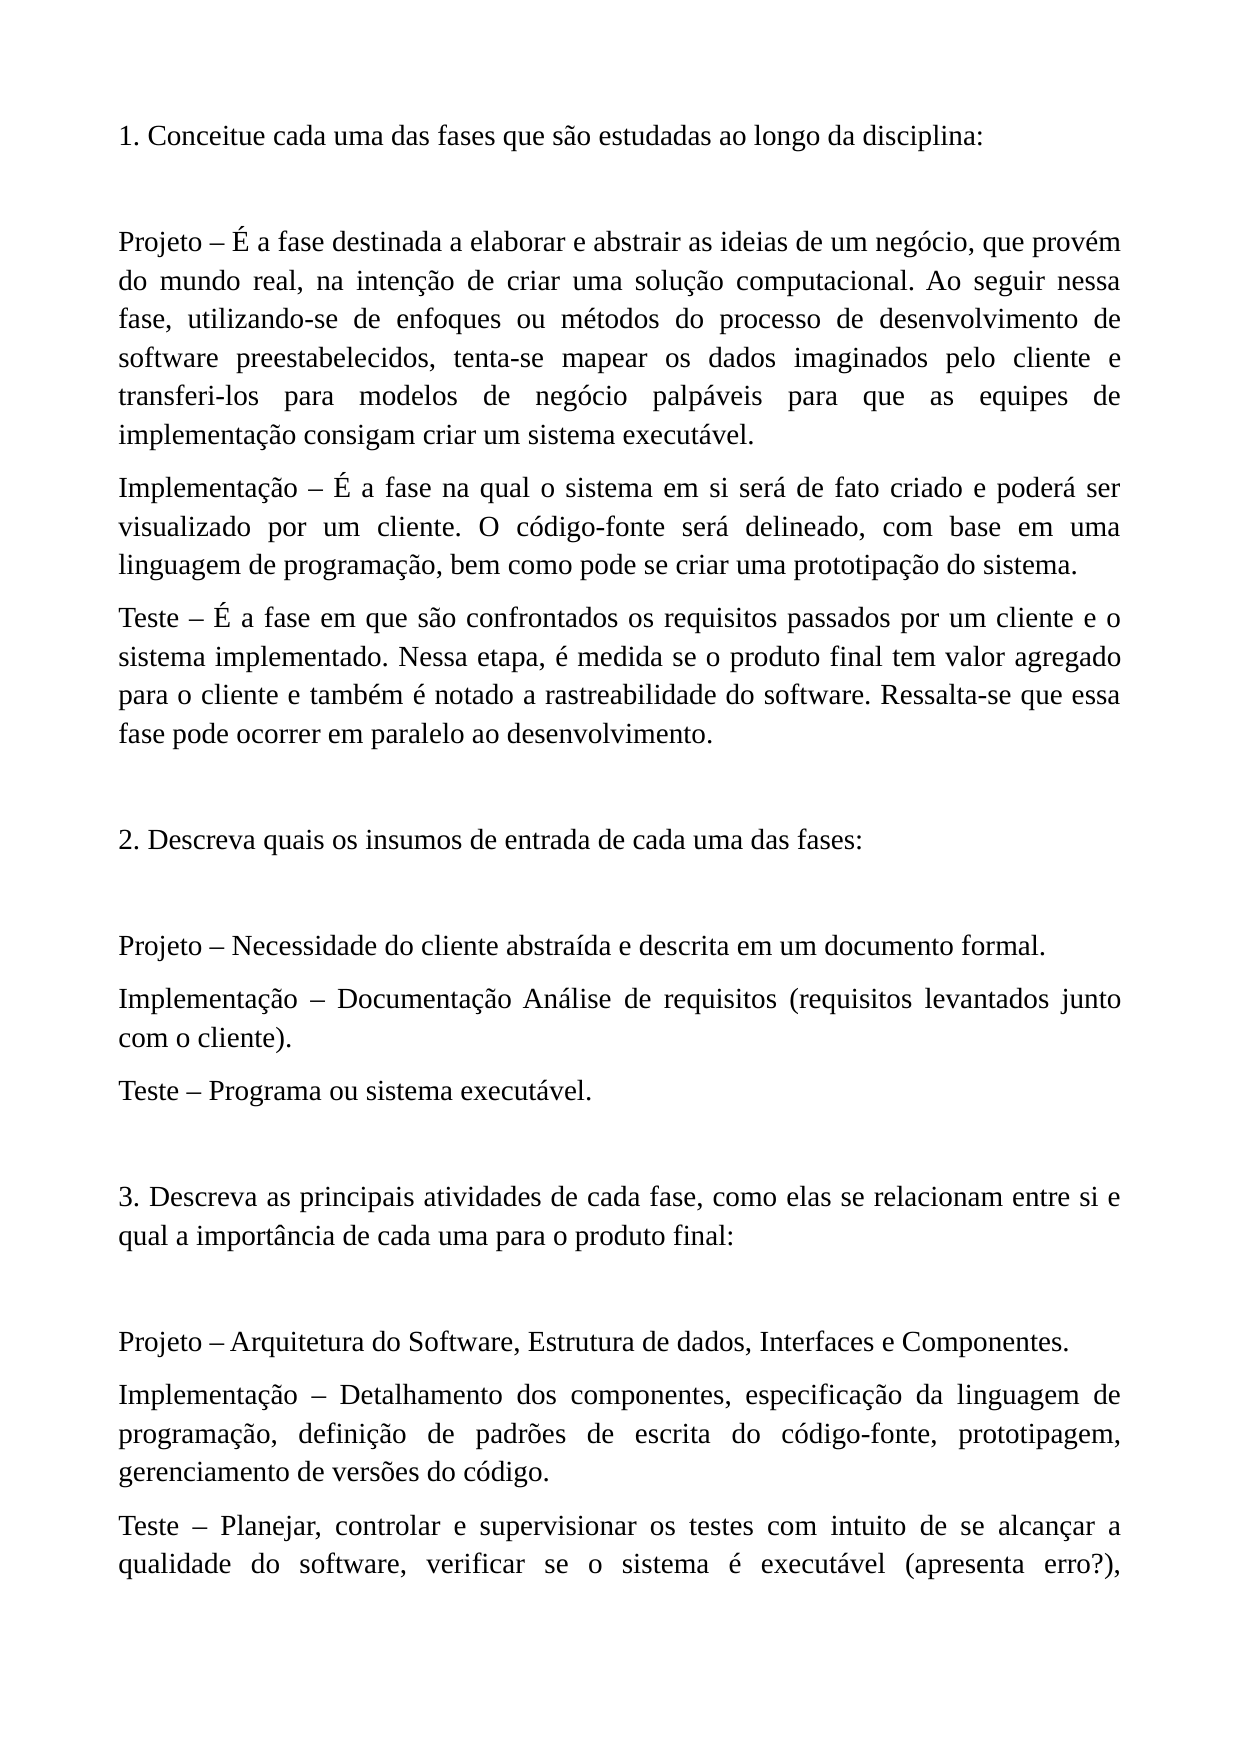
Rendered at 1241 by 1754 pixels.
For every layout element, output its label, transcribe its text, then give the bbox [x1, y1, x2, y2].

text Teste – Planejar, controlar e supervisionar os testes com intuito de se alcançar a qualidade do software, verificar se o sistema é executável (apresenta erro?), [118, 1508, 1122, 1580]
text 2. Descreva quais os insumos de entrada de cada uma das fases: [118, 822, 1122, 856]
text Projeto – É a fase destinada a elaborar e abstrair as ideias de um negócio, que provém do mundo real, na intenção de criar uma solução computacional. Ao seguir nessa fase, utilizando-se de enfoques ou métodos do processo de desenvolvimento de software preestabelecidos, tenta-se mapear os dados imaginados pelo cliente e transferi-los para modelos de negócio palpáveis para que as equipes de implementação consigam criar um sistema executável. [118, 224, 1122, 451]
text 3. Descreva as principais atividades de cada fase, como elas se relacionam entre si e qual a importância de cada uma para o produto final: [118, 1179, 1122, 1252]
text 1. Conceitue cada uma das fases que são estudadas ao longo da disciplina: [118, 118, 1122, 152]
text Implementação – Detalhamento dos componentes, especificação da linguagem de programação, definição de padrões de escrita do código-fonte, prototipagem, gerenciamento de versões do código. [118, 1377, 1122, 1488]
text Implementação – É a fase na qual o sistema em si será de fato criado e poderá ser visualizado por um cliente. O código-fonte será delineado, com base em uma linguagem de programação, bem como pode se criar uma prototipação do sistema. [118, 470, 1122, 581]
text Implementação – Documentação Análise de requisitos (requisitos levantados junto com o cliente). [118, 982, 1122, 1054]
text Projeto – Necessidade do cliente abstraída e descrita em um documento formal. [118, 928, 1122, 962]
text Teste – Programa ou sistema executável. [118, 1073, 1122, 1107]
text Projeto – Arquitetura do Software, Estrutura de dados, Interfaces e Componentes. [118, 1324, 1122, 1358]
text Teste – É a fase em que são confrontados os requisitos passados por um cliente e o sistema implementado. Nessa etapa, é medida se o produto final tem valor agregado para o cliente e também é notado a rastreabilidade do software. Ressalta-se que essa fase pode ocorrer em paralelo ao desenvolvimento. [118, 600, 1122, 749]
